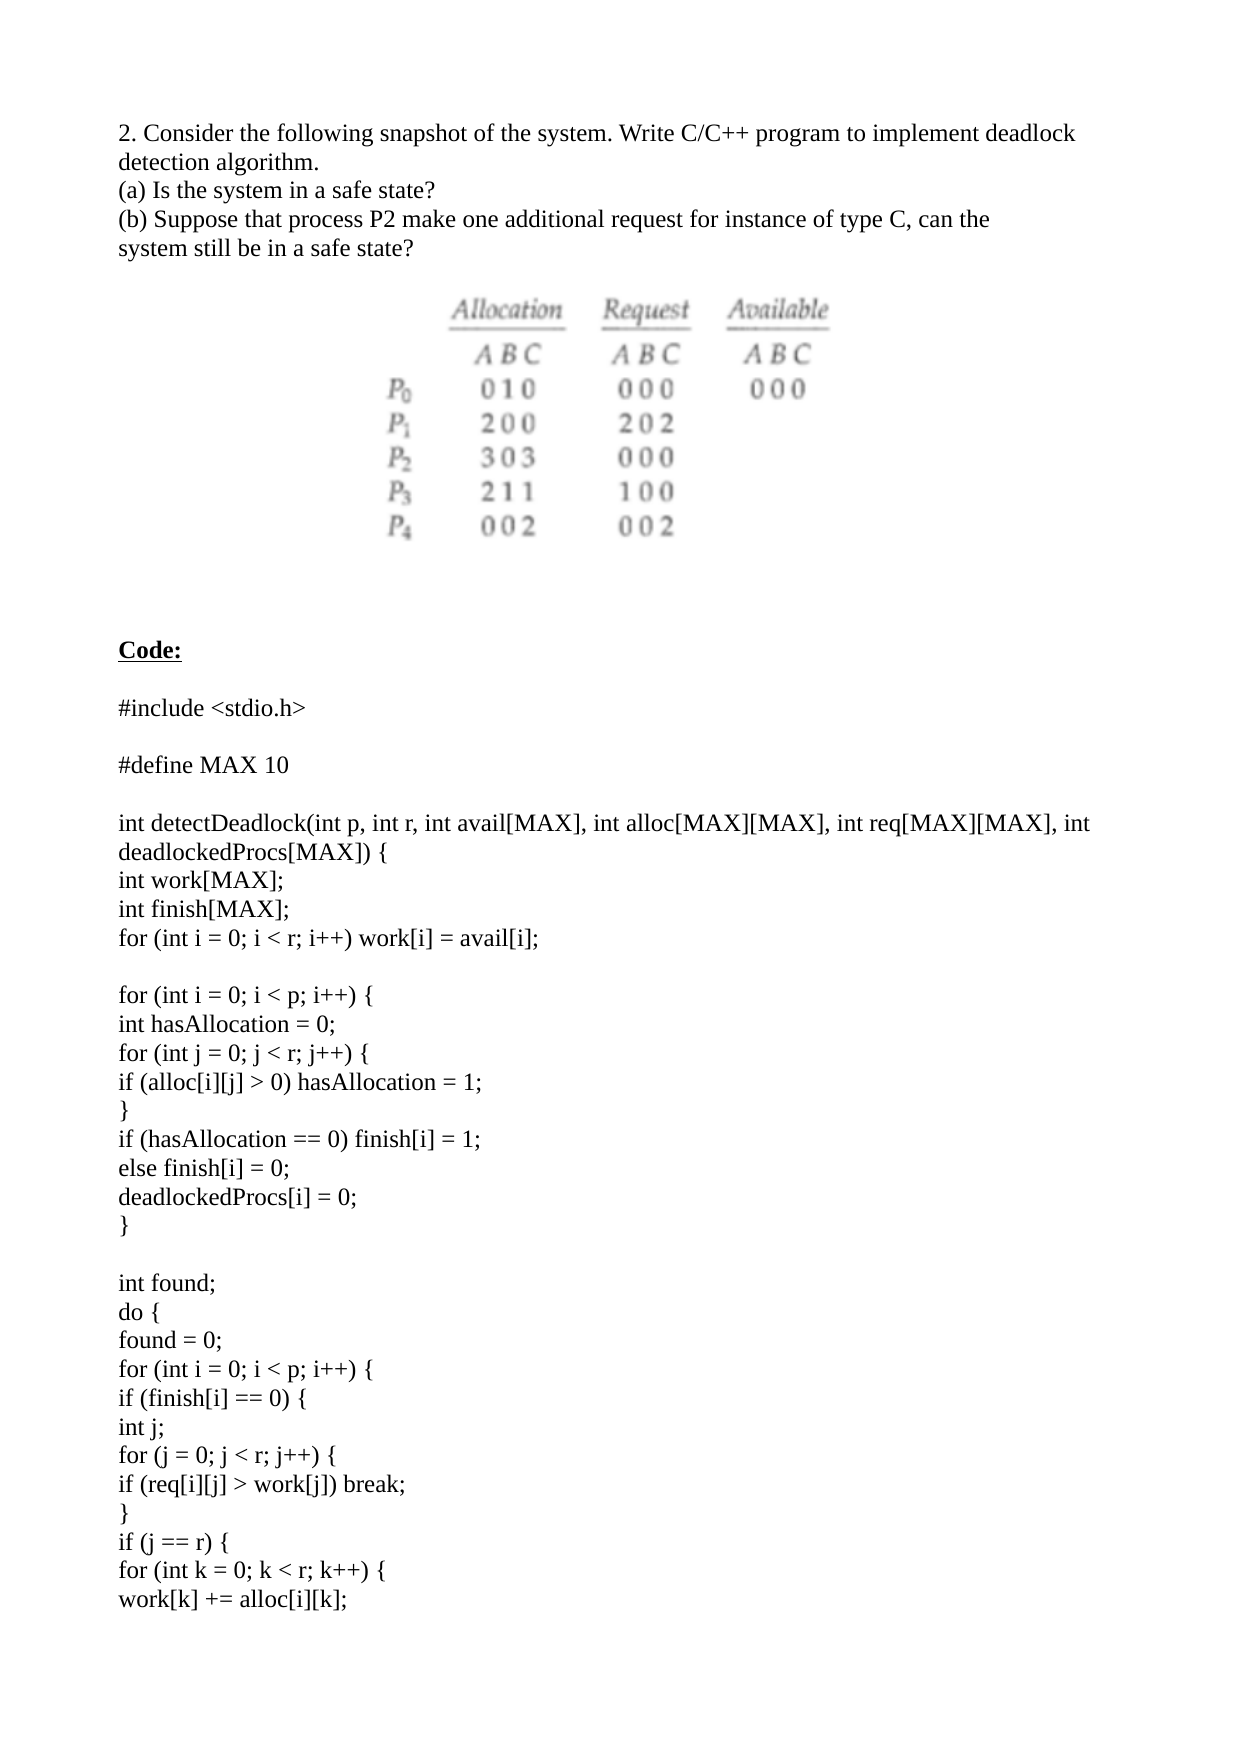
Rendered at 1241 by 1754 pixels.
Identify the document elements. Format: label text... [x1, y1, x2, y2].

text int hasAllocation = 0; [118, 1009, 1122, 1038]
text work[k] += alloc[i][k]; [118, 1584, 1122, 1613]
text 2. Consider the following snapshot of the system. Write C/C++ program to implement deadlock [118, 118, 1122, 147]
text int finish[MAX]; [118, 894, 1122, 923]
text int j; [118, 1412, 1122, 1441]
text int work[MAX]; [118, 866, 1122, 894]
text } [118, 1498, 1122, 1527]
text for (int j = 0; j < r; j++) { [118, 1038, 1122, 1067]
text deadlockedProcs[i] = 0; [118, 1182, 1122, 1211]
text } [118, 1211, 1122, 1239]
text int detectDeadlock(int p, int r, int avail[MAX], int alloc[MAX][MAX], int req[MAX][MAX], int deadlockedProcs[MAX]) { [118, 808, 1122, 866]
text Code: [118, 636, 1122, 664]
text detection algorithm. [118, 147, 1122, 176]
text for (int i = 0; i < p; i++) { [118, 1354, 1122, 1383]
text for (j = 0; j < r; j++) { [118, 1441, 1122, 1469]
text #define MAX 10 [118, 751, 1122, 779]
text if (alloc[i][j] > 0) hasAllocation = 1; [118, 1067, 1122, 1096]
picture [364, 290, 876, 571]
text if (hasAllocation == 0) finish[i] = 1; [118, 1124, 1122, 1153]
text system still be in a safe state? [118, 233, 1122, 262]
text found = 0; [118, 1326, 1122, 1354]
text else finish[i] = 0; [118, 1153, 1122, 1182]
text for (int k = 0; k < r; k++) { [118, 1556, 1122, 1584]
text } [118, 1096, 1122, 1124]
text (b) Suppose that process P2 make one additional request for instance of type C, can the [118, 204, 1122, 233]
text for (int i = 0; i < p; i++) { [118, 981, 1122, 1009]
text (a) Is the system in a safe state? [118, 176, 1122, 204]
text #include <stdio.h> [118, 693, 1122, 722]
text if (j == r) { [118, 1527, 1122, 1556]
text if (finish[i] == 0) { [118, 1383, 1122, 1412]
text if (req[i][j] > work[j]) break; [118, 1469, 1122, 1498]
text int found; [118, 1268, 1122, 1297]
text for (int i = 0; i < r; i++) work[i] = avail[i]; [118, 923, 1122, 952]
text do { [118, 1297, 1122, 1326]
